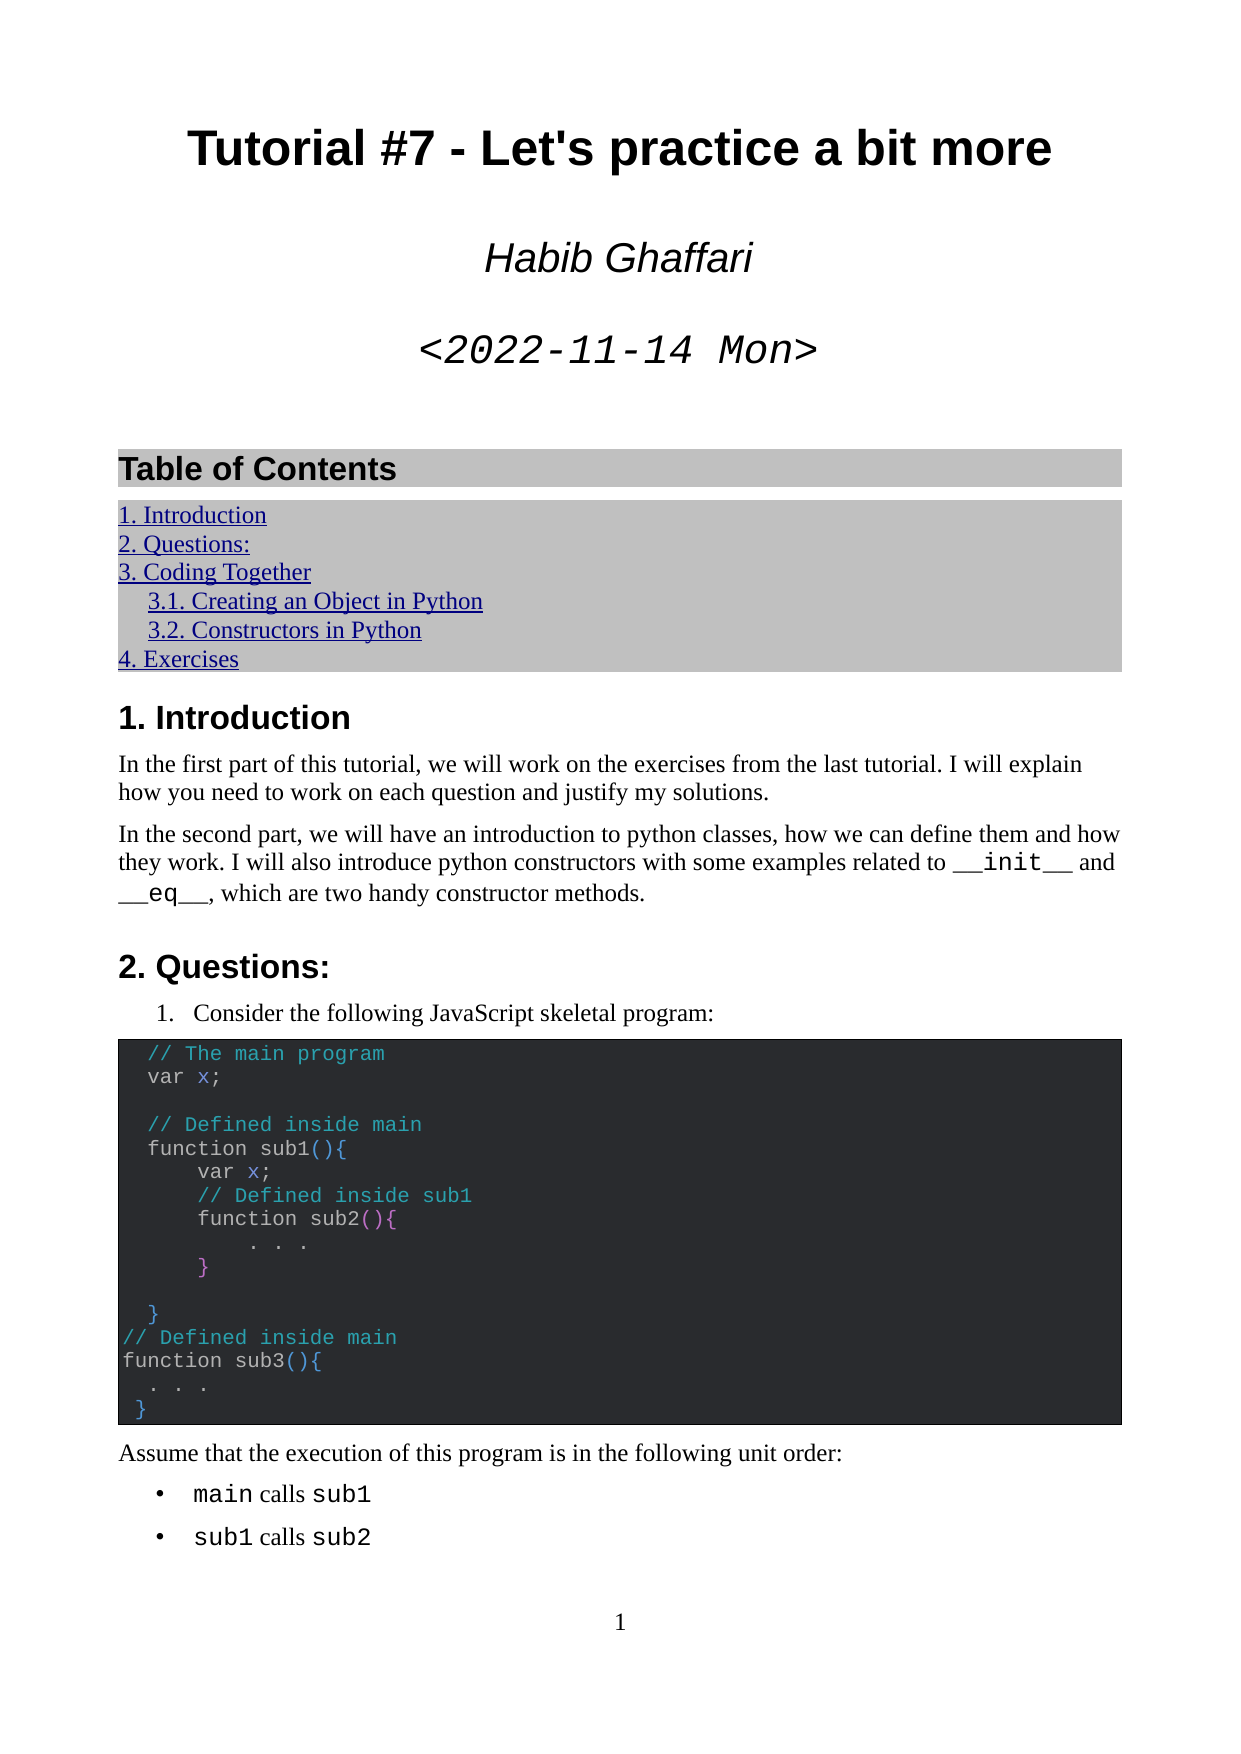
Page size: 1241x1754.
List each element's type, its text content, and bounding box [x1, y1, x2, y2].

text 3. Coding Together [118, 557, 1122, 586]
text 3.2. Constructors in Python [148, 615, 1122, 644]
subtitle Questions: [118, 947, 1122, 985]
text // Defined inside main [119, 1110, 1121, 1133]
text } [119, 1252, 1121, 1275]
text 4. Exercises [118, 644, 1122, 672]
text 2. Questions: [118, 529, 1122, 557]
text } [119, 1394, 1121, 1424]
subtitle Habib Ghaffari [118, 233, 1122, 281]
text // The main program [119, 1040, 1121, 1063]
text function sub1(){ [119, 1133, 1121, 1157]
subtitle Table of Contents [118, 449, 1122, 487]
list main calls sub1 [156, 1479, 1122, 1510]
text In the first part of this tutorial, we will work on the exercises from the last tutorial. I will explain how you need to work on each question and justify my solutions. [118, 749, 1122, 806]
subtitle <2022-11-14 Mon> [118, 329, 1122, 376]
list sub1 calls sub2 [156, 1522, 1122, 1553]
text // Defined inside sub1 [119, 1181, 1121, 1204]
text Assume that the execution of this program is in the following unit order: [118, 1438, 1122, 1466]
text . . . [119, 1228, 1121, 1252]
text 1. Introduction [118, 500, 1122, 529]
text In the second part, we will have an introduction to python classes, how we can define them and how they work. I will also introduce python constructors with some examples related to __init__ and __eq__, which are two handy constructor methods. [118, 819, 1122, 909]
text var x; [119, 1157, 1121, 1181]
text // Defined inside main [119, 1323, 1121, 1346]
text var x; [119, 1063, 1121, 1086]
text 3.1. Creating an Object in Python [148, 586, 1122, 615]
title Tutorial #7 - Let's practice a bit more [118, 118, 1122, 176]
text function sub3(){ [119, 1346, 1121, 1370]
text . . . [119, 1370, 1121, 1394]
subtitle Introduction [118, 697, 1122, 736]
text function sub2(){ [119, 1204, 1121, 1228]
list Consider the following JavaScript skeletal program: [156, 998, 1122, 1026]
text } [119, 1299, 1121, 1323]
